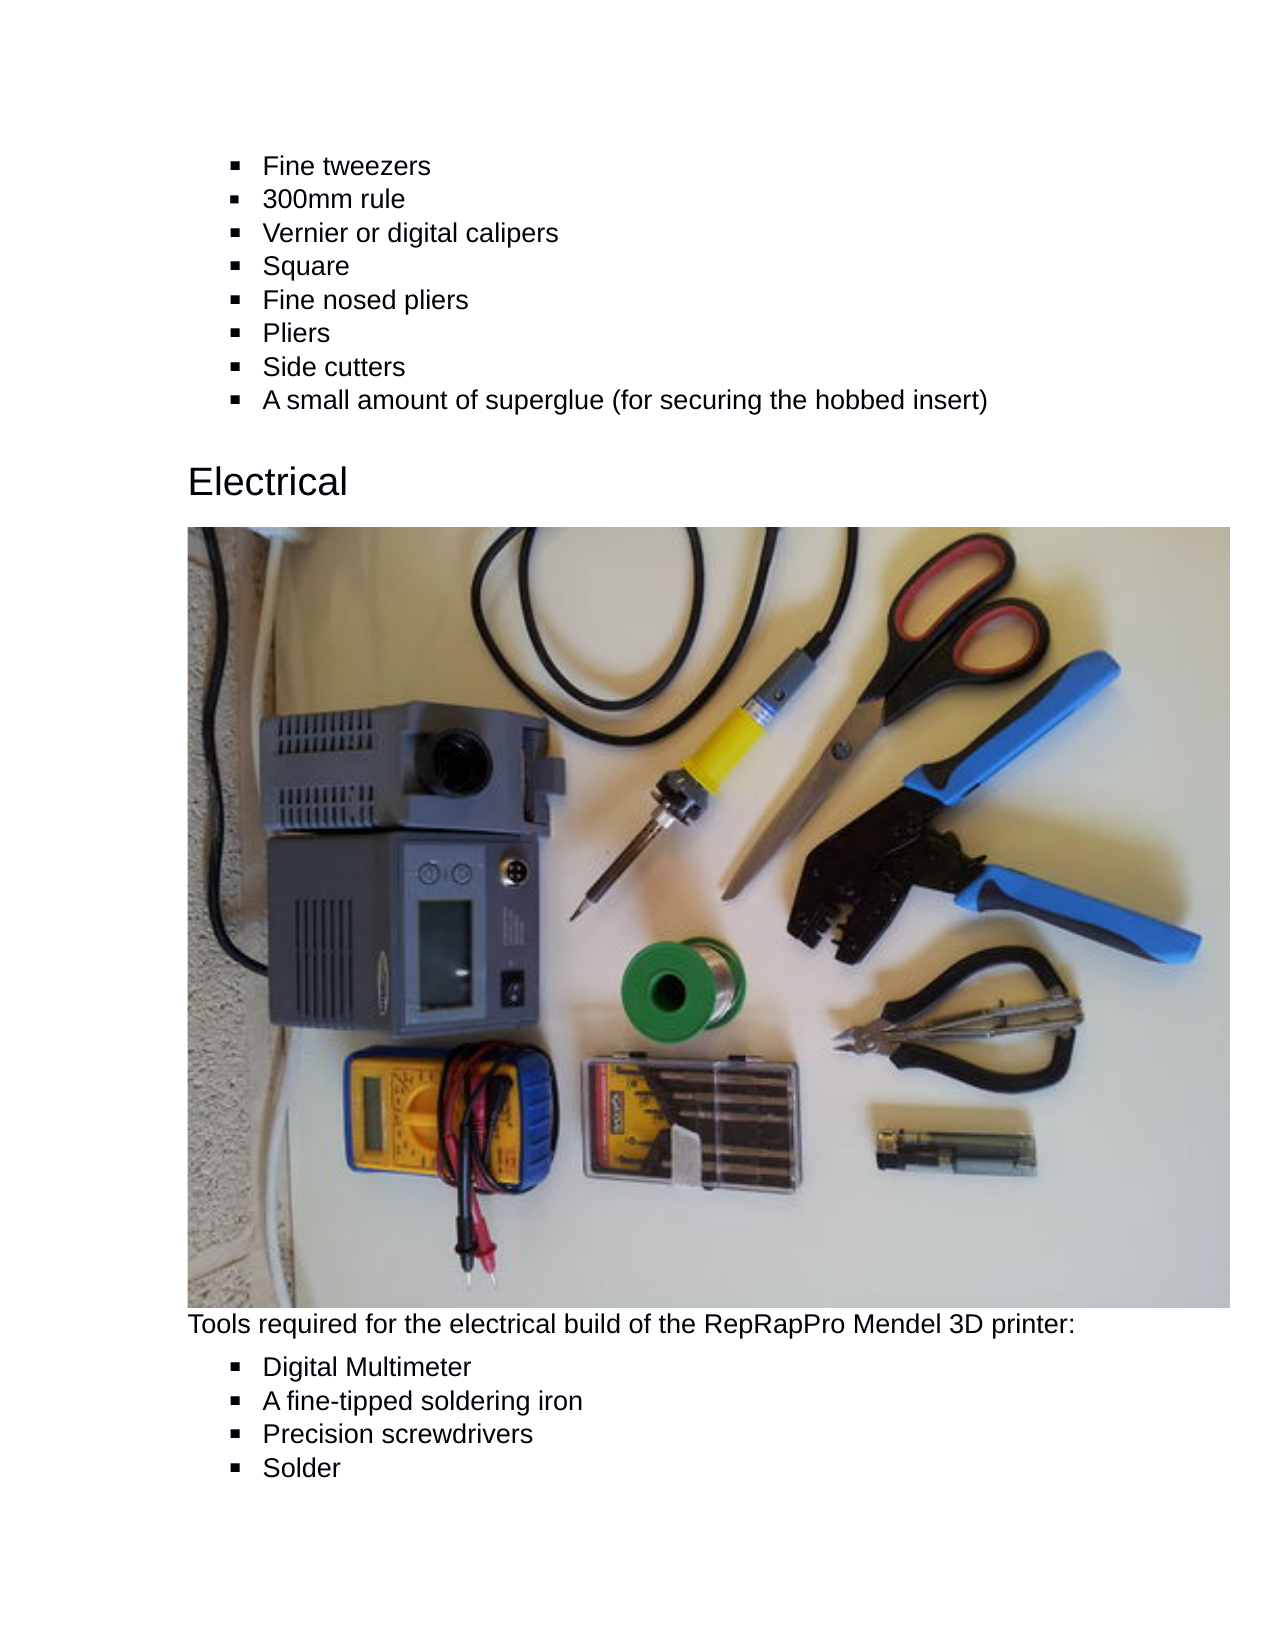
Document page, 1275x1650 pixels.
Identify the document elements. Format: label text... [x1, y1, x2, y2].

list Square [225, 250, 1087, 282]
list Vernier or digital calipers [225, 217, 1087, 248]
list Side cutters [225, 351, 1087, 382]
text Tools required for the electrical build of the RepRapPro Mendel 3D printer: [187, 1308, 1087, 1339]
list Digital Multimeter [225, 1351, 1087, 1383]
list 300mm rule [225, 183, 1087, 215]
text Electrical [187, 459, 1087, 504]
list Fine tweezers [225, 150, 1087, 181]
list A fine-tipped soldering iron [225, 1385, 1087, 1416]
list Solder [225, 1452, 1087, 1483]
list Pliers [225, 317, 1087, 348]
list A small amount of superglue (for securing the hobbed insert) [225, 384, 1087, 415]
list Precision screwdrivers [225, 1418, 1087, 1449]
list Fine nosed pliers [225, 284, 1087, 315]
picture [187, 527, 1230, 1308]
